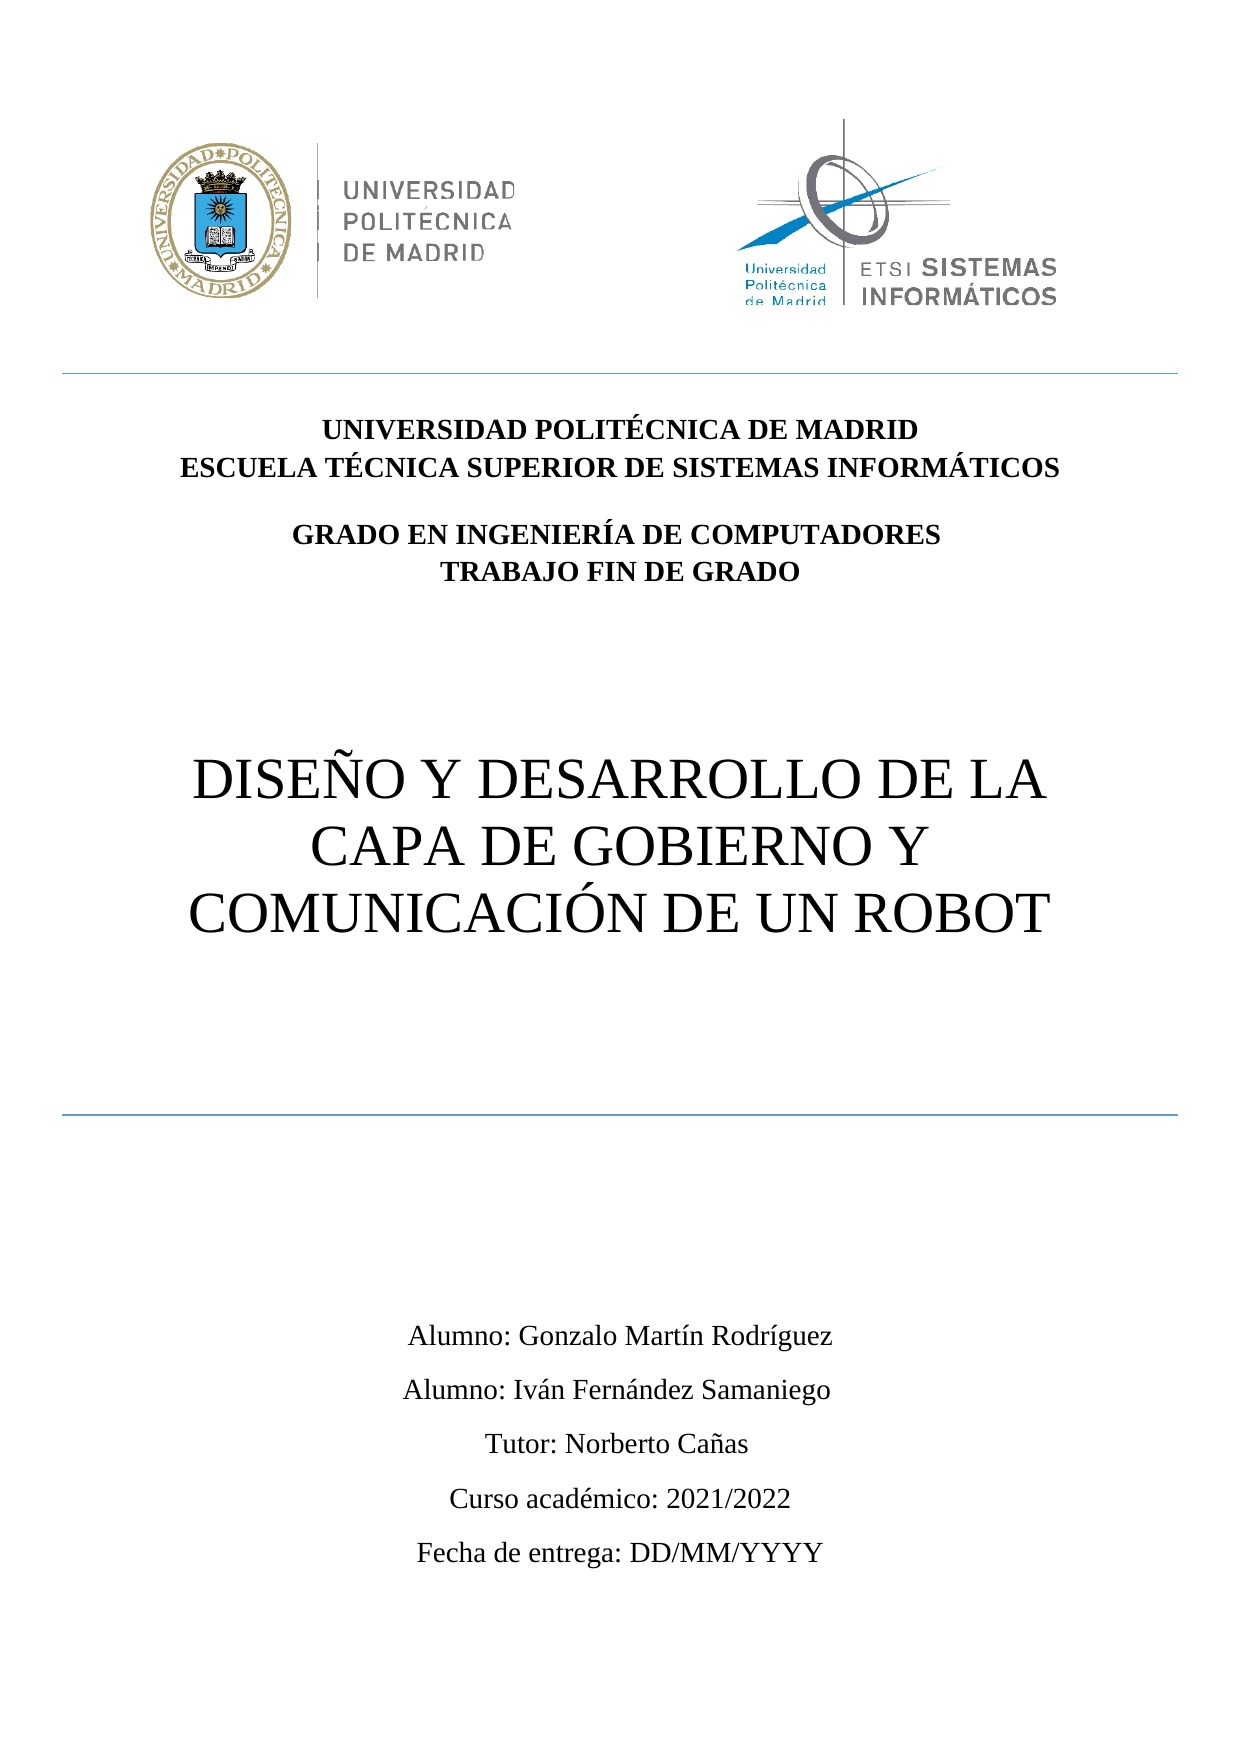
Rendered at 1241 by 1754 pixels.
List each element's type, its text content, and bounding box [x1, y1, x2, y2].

text Tutor: Norberto Cañas [118, 1427, 1122, 1460]
text ESCUELA TÉCNICA SUPERIOR DE SISTEMAS INFORMÁTICOS [118, 464, 1122, 481]
text Alumno: Gonzalo Martín Rodríguez [118, 1318, 1122, 1351]
text Curso académico: 2021/2022 [118, 1481, 1122, 1514]
text Alumno: Iván Fernández Samaniego [118, 1372, 1122, 1406]
text UNIVERSIDAD POLITÉCNICA DE MADRID [118, 426, 1122, 443]
text Fecha de entrega: DD/MM/YYYY [118, 1535, 1122, 1569]
text DISEÑO Y DESARROLLO DE LA CAPA DE GOBIERNO Y COMUNICACIÓN DE UN ROBOT [118, 744, 1122, 945]
text TRABAJO FIN DE GRADO [118, 568, 1122, 585]
text GRADO EN INGENIERÍA DE COMPUTADORES [118, 531, 1122, 548]
